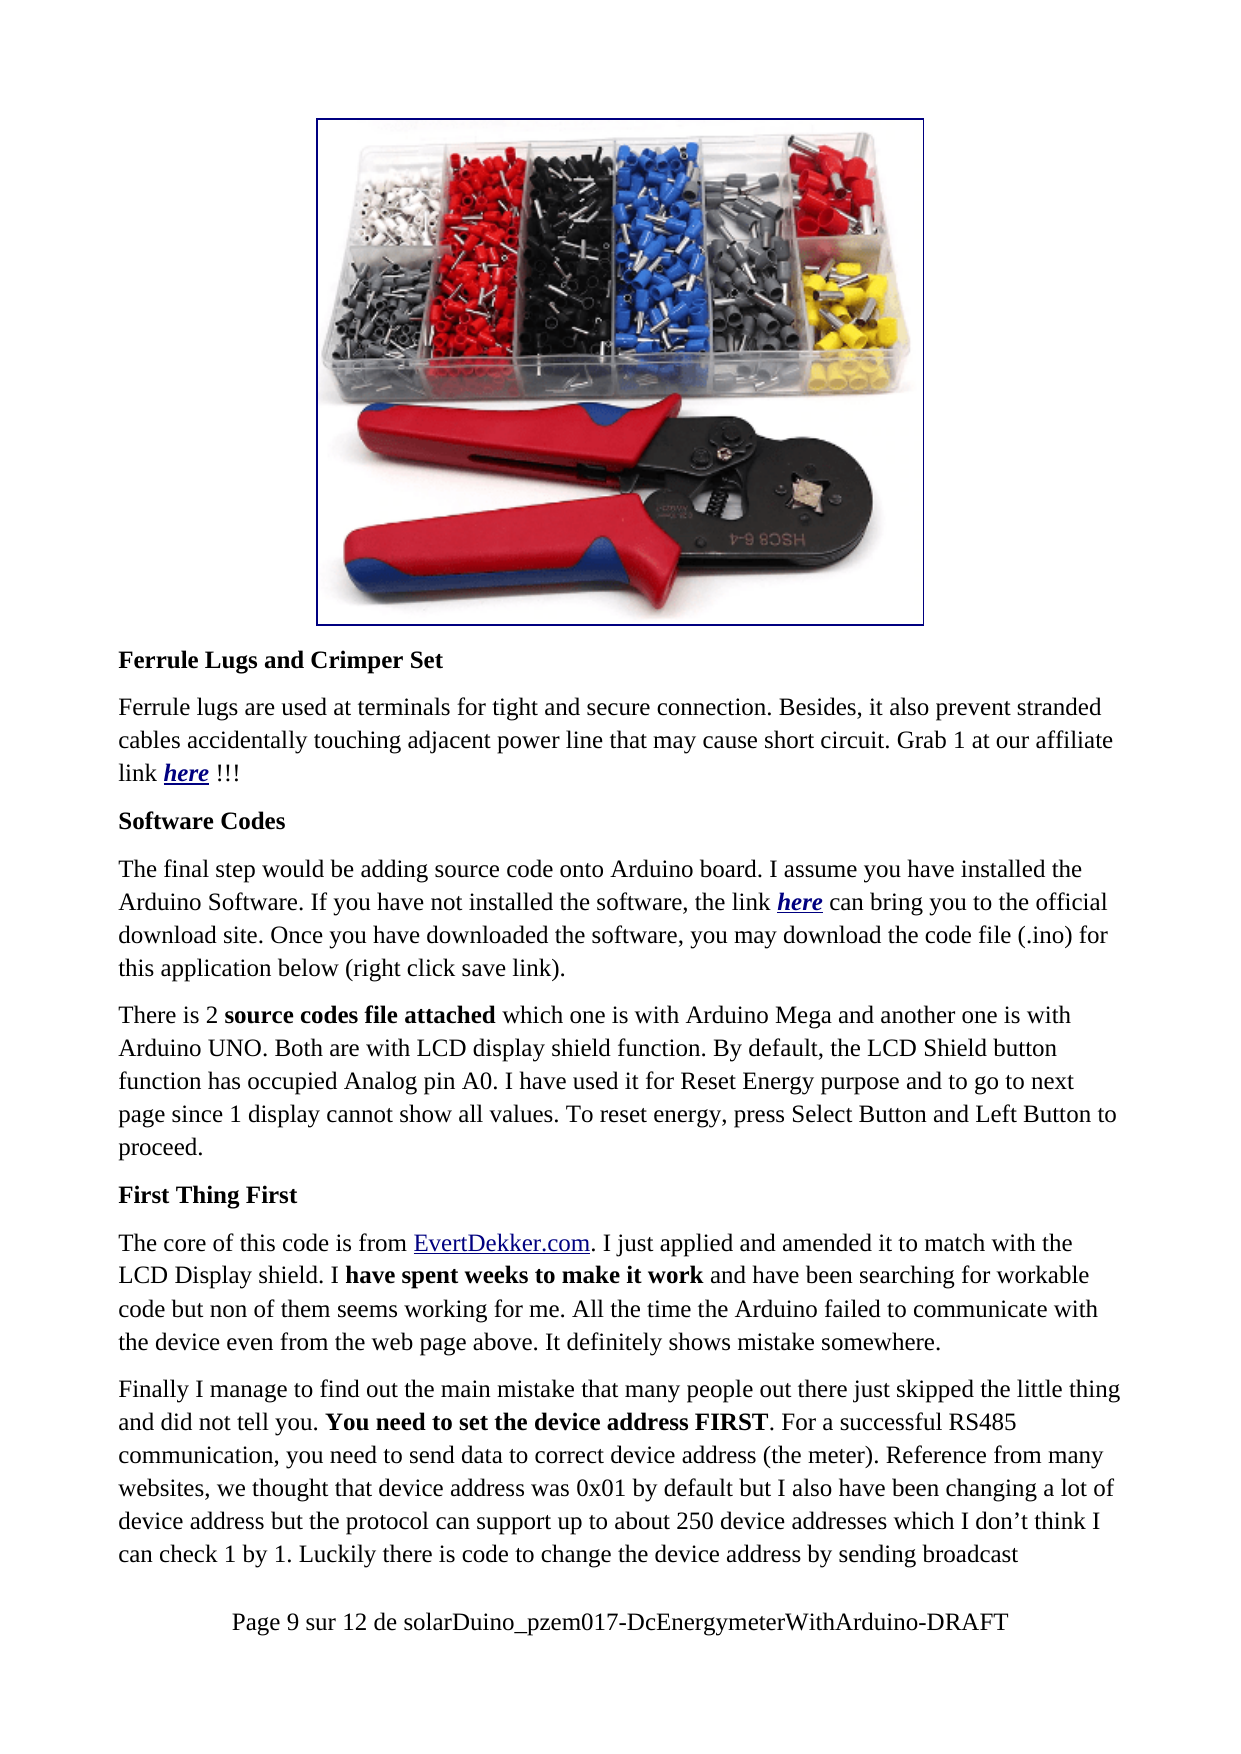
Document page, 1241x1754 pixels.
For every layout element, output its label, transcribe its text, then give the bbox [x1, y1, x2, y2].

text Software Codes [118, 806, 1122, 835]
text There is 2 source codes file attached which one is with Arduino Mega and another one is with Arduino UNO. Both are with LCD display shield function. By default, the LCD Shield button function has occupied Analog pin A0. I have used it for Reset Energy purpose and to go to next page since 1 display cannot show all values. To reset energy, press Select Button and Left Button to proceed. [118, 1000, 1122, 1161]
text Ferrule Lugs and Crimper Set [118, 645, 1122, 673]
text Finally I manage to find out the main mistake that many people out there just skipped the little thing and did not tell you. You need to set the device address FIRST. For a successful RS485 communication, you need to send data to correct device address (the meter). Reference from many websites, we thought that device address was 0x01 by default but I also have been changing a lot of device address but the protocol can support up to about 250 device addresses which I don’t think I can check 1 by 1. Luckily there is code to change the device address by sending broadcast [118, 1374, 1122, 1568]
text The core of this code is from EvertDekker.com. I just applied and amended it to match with the LCD Display shield. I have spent weeks to make it work and have been searching for workable code but non of them seems working for me. All the time the Arduino failed to communicate with the device even from the web page above. It definitely shows mistake somewhere. [118, 1228, 1122, 1355]
text Ferrule lugs are used at terminals for tight and secure connection. Besides, it also prevent stranded cables accidentally touching adjacent power line that may cause short circuit. Grab 1 at our affiliate link here !!! [118, 692, 1122, 787]
picture [318, 120, 923, 624]
text The final step would be adding source code onto Arduino board. I assume you have installed the Arduino Software. If you have not installed the software, the link here can bring you to the official download site. Once you have downloaded the software, you may download the code file (.ino) for this application below (right click save link). [118, 854, 1122, 981]
text First Thing First [118, 1180, 1122, 1209]
